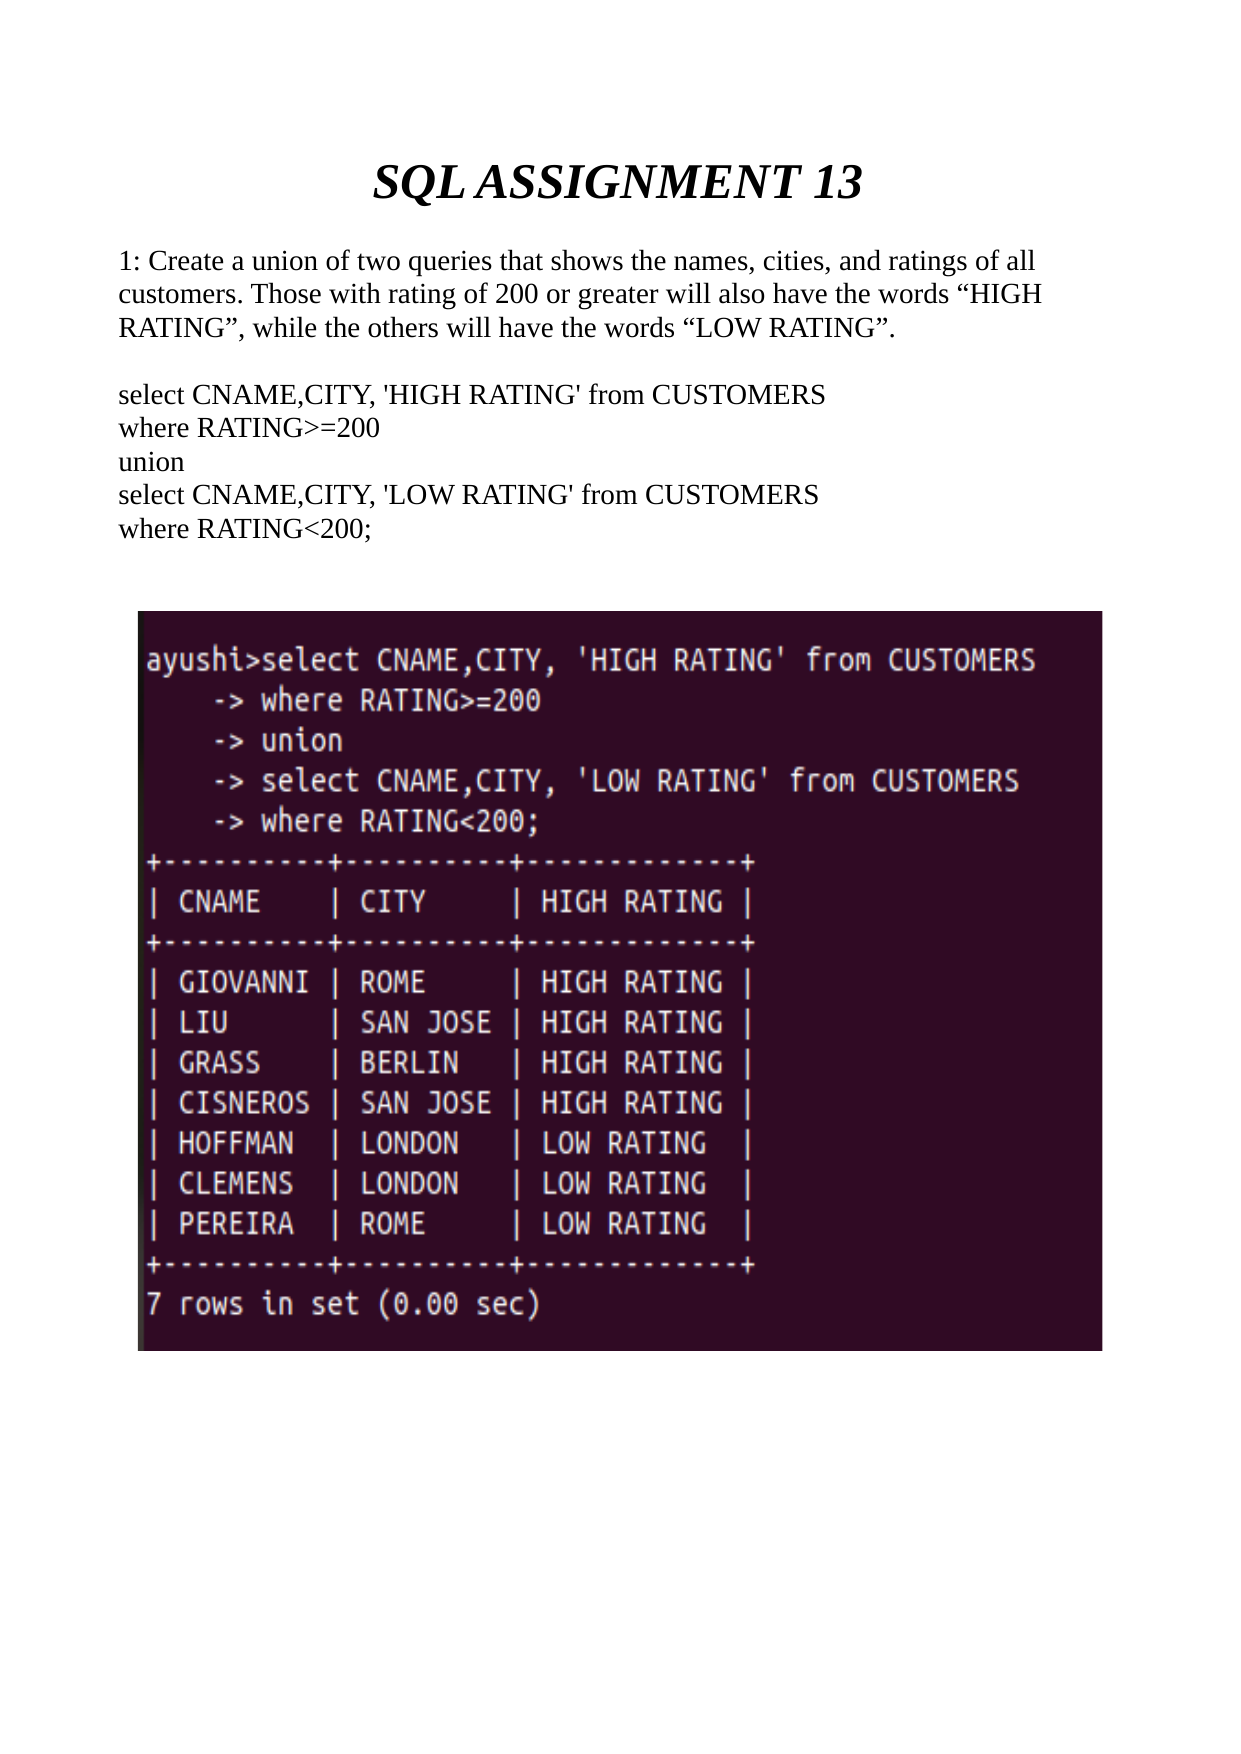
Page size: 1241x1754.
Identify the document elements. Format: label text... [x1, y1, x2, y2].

picture [137, 611, 1103, 1351]
text where RATING>=200 [118, 410, 1122, 444]
text select CNAME,CITY, 'LOW RATING' from CUSTOMERS [118, 477, 1122, 511]
text select CNAME,CITY, 'HIGH RATING' from CUSTOMERS [118, 377, 1122, 410]
text 1: Create a union of two queries that shows the names, cities, and ratings of all customers. Those with rating of 200 or greater will also have the words “HIGH RATING”, while the others will have the words “LOW RATING”. [118, 243, 1122, 343]
text where RATING<200; [118, 511, 1122, 544]
text union [118, 444, 1122, 477]
text SQL ASSIGNMENT 13 [118, 152, 1122, 209]
